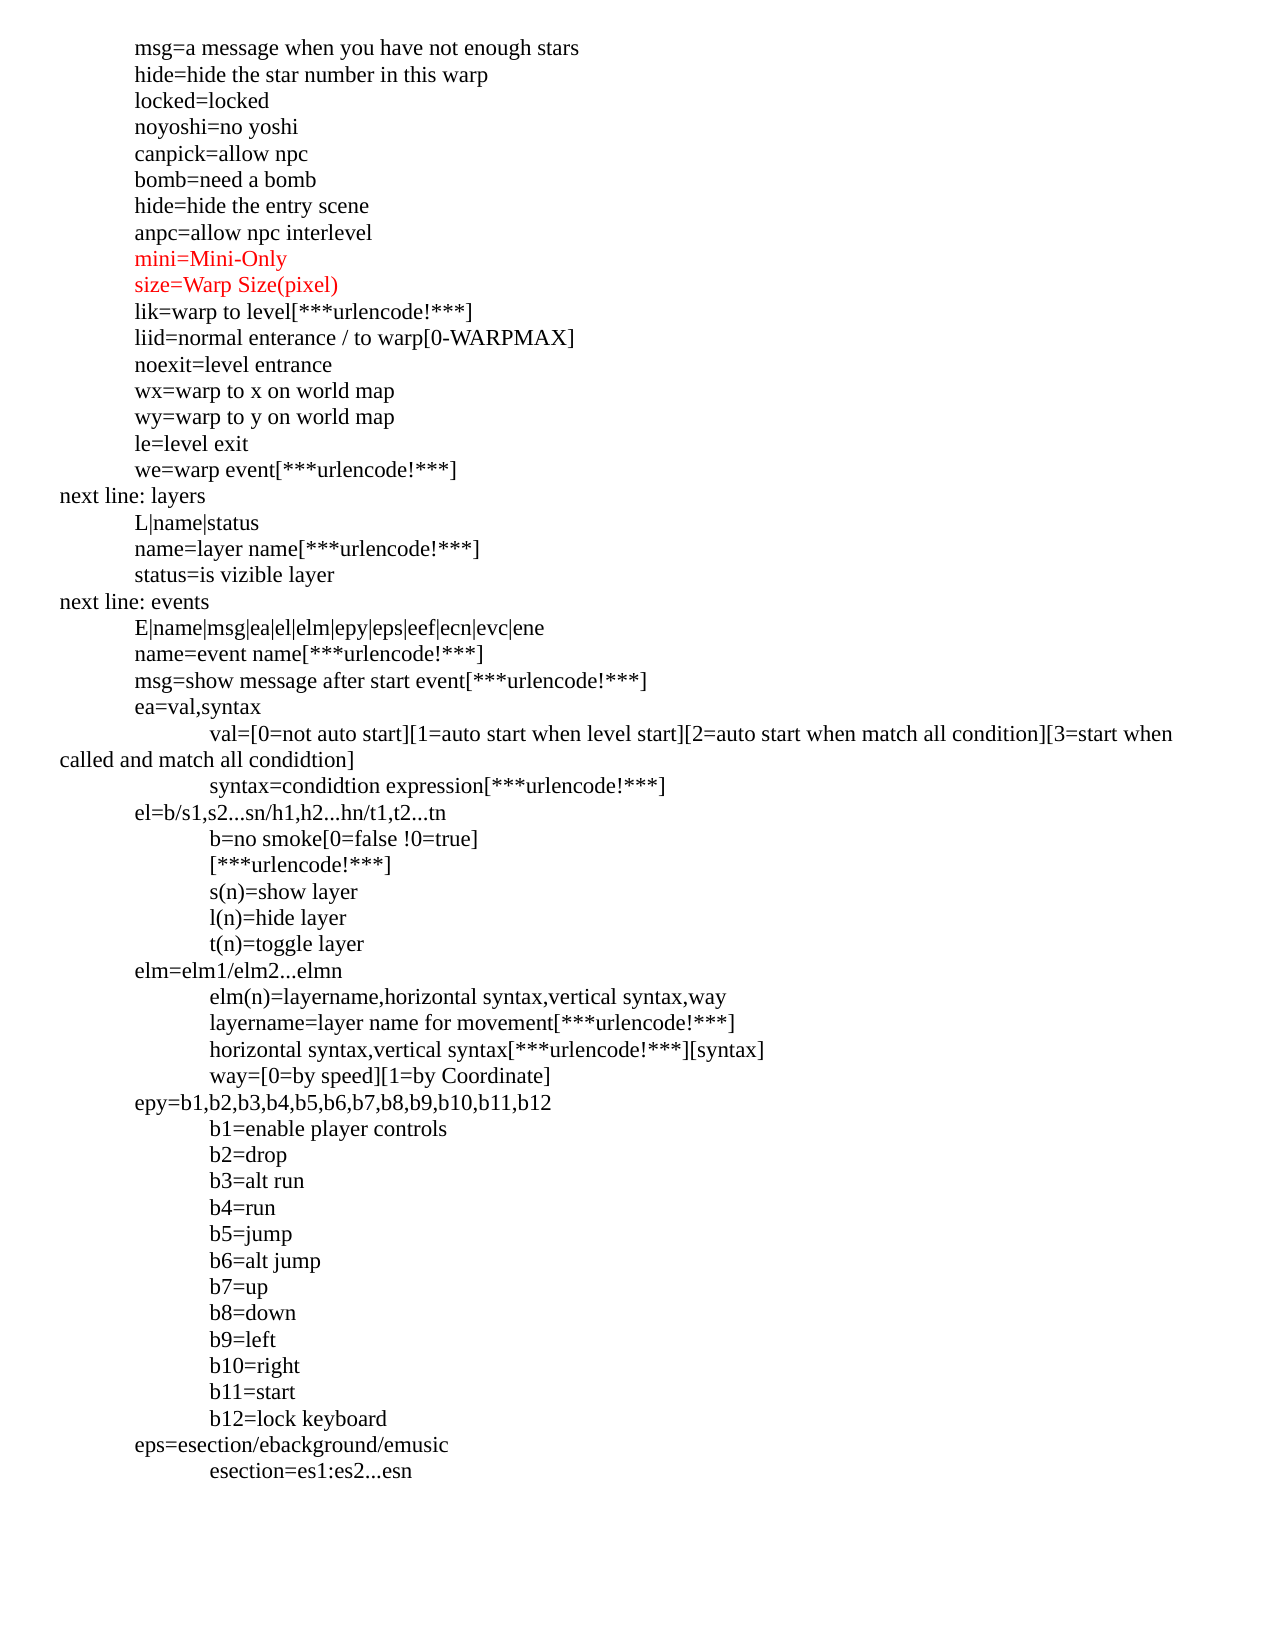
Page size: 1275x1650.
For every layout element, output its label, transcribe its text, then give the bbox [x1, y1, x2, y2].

text noyoshi=no yoshi [59, 113, 1234, 140]
text next line: layers [59, 482, 1234, 509]
text next line: events [59, 588, 1234, 614]
text le=level exit [59, 430, 1234, 456]
text el=b/s1,s2...sn/h1,h2...hn/t1,t2...tn [59, 799, 1234, 825]
text b12=lock keyboard [59, 1405, 1234, 1431]
text val=[0=not auto start][1=auto start when level start][2=auto start when match all condition][3=start when called and match all condidtion] [59, 719, 1234, 772]
text status=is vizible layer [59, 561, 1234, 588]
text horizontal syntax,vertical syntax[***urlencode!***][syntax] [59, 1036, 1234, 1062]
text lik=warp to level[***urlencode!***] [59, 298, 1234, 324]
text syntax=condidtion expression[***urlencode!***] [59, 772, 1234, 799]
text b3=alt run [59, 1168, 1234, 1194]
text b5=jump [59, 1220, 1234, 1247]
text b9=left [59, 1326, 1234, 1352]
text name=layer name[***urlencode!***] [59, 535, 1234, 561]
text b11=start [59, 1378, 1234, 1405]
text b10=right [59, 1352, 1234, 1378]
text b4=run [59, 1194, 1234, 1220]
text t(n)=toggle layer [59, 930, 1234, 957]
text wx=warp to x on world map [59, 377, 1234, 403]
text b6=alt jump [59, 1247, 1234, 1273]
text hide=hide the star number in this warp [59, 61, 1234, 87]
text b=no smoke[0=false !0=true] [59, 825, 1234, 851]
text eps=esection/ebackground/emusic [59, 1431, 1234, 1457]
text b1=enable player controls [59, 1115, 1234, 1141]
text canpick=allow npc [59, 140, 1234, 166]
text msg=show message after start event[***urlencode!***] [59, 667, 1234, 693]
text locked=locked [59, 87, 1234, 113]
text b2=drop [59, 1141, 1234, 1168]
text [***urlencode!***] [59, 851, 1234, 878]
text elm(n)=layername,horizontal syntax,vertical syntax,way [59, 983, 1234, 1009]
text bomb=need a bomb [59, 166, 1234, 192]
text E|name|msg|ea|el|elm|epy|eps|eef|ecn|evc|ene [59, 614, 1234, 641]
text we=warp event[***urlencode!***] [59, 456, 1234, 482]
text size=Warp Size(pixel) [59, 272, 1234, 298]
text wy=warp to y on world map [59, 403, 1234, 430]
text l(n)=hide layer [59, 904, 1234, 930]
text liid=normal enterance / to warp[0-WARPMAX] [59, 324, 1234, 351]
text ea=val,syntax [59, 693, 1234, 719]
text esection=es1:es2...esn [59, 1457, 1234, 1484]
text name=event name[***urlencode!***] [59, 641, 1234, 667]
text b7=up [59, 1273, 1234, 1299]
text way=[0=by speed][1=by Coordinate] [59, 1062, 1234, 1088]
text hide=hide the entry scene [59, 192, 1234, 219]
text epy=b1,b2,b3,b4,b5,b6,b7,b8,b9,b10,b11,b12 [59, 1088, 1234, 1115]
text L|name|status [59, 509, 1234, 535]
text layername=layer name for movement[***urlencode!***] [59, 1009, 1234, 1036]
text anpc=allow npc interlevel [59, 219, 1234, 245]
text b8=down [59, 1299, 1234, 1326]
text elm=elm1/elm2...elmn [59, 957, 1234, 983]
text noexit=level entrance [59, 351, 1234, 377]
text mini=Mini-Only [59, 245, 1234, 272]
text s(n)=show layer [59, 878, 1234, 904]
text msg=a message when you have not enough stars [59, 34, 1234, 61]
